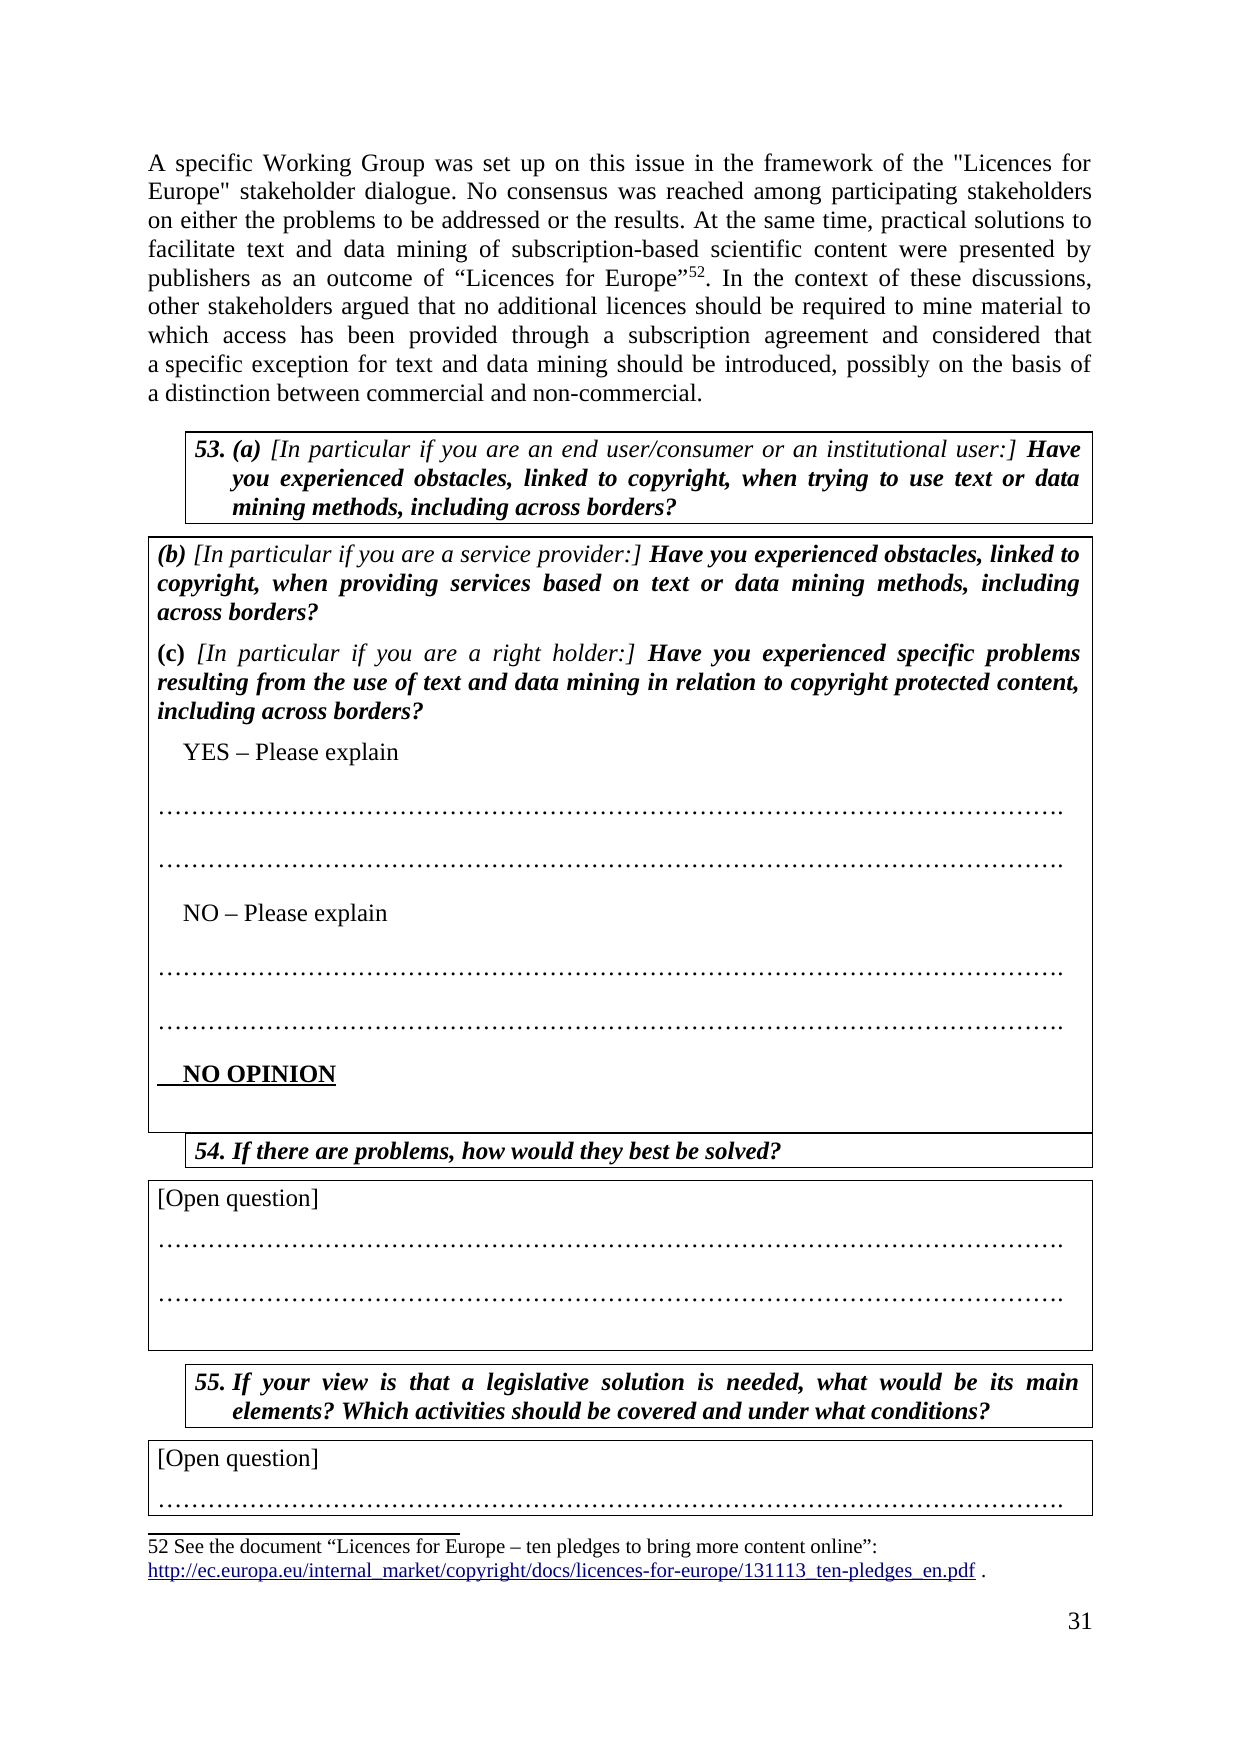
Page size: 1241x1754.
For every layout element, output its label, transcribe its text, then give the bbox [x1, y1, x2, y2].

text ………………………………………………………………………………………………. [149, 788, 1092, 819]
text ………………………………………………………………………………………………. [149, 1003, 1092, 1034]
text ………………………………………………………………………………………………. [149, 1221, 1092, 1253]
text (c) [In particular if you are a right holder:] Have you experienced specific problems resulting from the use of text and data mining in relation to copyright protected content, including across borders? [149, 635, 1092, 724]
text ………………………………………………………………………………………………. [149, 1275, 1092, 1307]
text  NO OPINION [149, 1056, 1092, 1088]
text See the document “Licences for Europe – ten pledges to bring more content online”: http://ec.europa.eu/internal_market/copyright/docs/licences-for-europe/131113_ten-pledges_en.pdf . [148, 1534, 1093, 1582]
text  NO – Please explain [149, 895, 1092, 927]
text A specific Working Group was set up on this issue in the framework of the "Licences for Europe" stakeholder dialogue. No consensus was reached among participating stakeholders on either the problems to be addressed or the results. At the same time, practical solutions to facilitate text and data mining of subscription-based scientific content were presented by publishers as an outcome of “Licences for Europe”. In the context of these discussions, other stakeholders argued that no additional licences should be required to mine material to which access has been provided through a subscription agreement and considered that a specific exception for text and data mining should be introduced, possibly on the basis of a distinction between commercial and non-commercial. [148, 148, 1093, 406]
text [Open question] [149, 1441, 1092, 1472]
text ………………………………………………………………………………………………. [149, 949, 1092, 981]
list (a) [In particular if you are an end user/consumer or an institutional user:] Have you experienced obstacles, linked to copyright, when trying to use text or data mining methods, including across borders? [186, 433, 1092, 523]
text ………………………………………………………………………………………………. [149, 1481, 1092, 1515]
text [Open question] [149, 1181, 1092, 1212]
text  YES – Please explain [149, 734, 1092, 766]
list If there are problems, how would they best be solved? [186, 1134, 1092, 1167]
text (b) [In particular if you are a service provider:] Have you experienced obstacles, linked to copyright, when providing services based on text or data mining methods, including across borders? [149, 538, 1092, 626]
list If your view is that a legislative solution is needed, what would be its main elements? Which activities should be covered and under what conditions? [186, 1365, 1092, 1427]
text ………………………………………………………………………………………………. [149, 841, 1092, 873]
